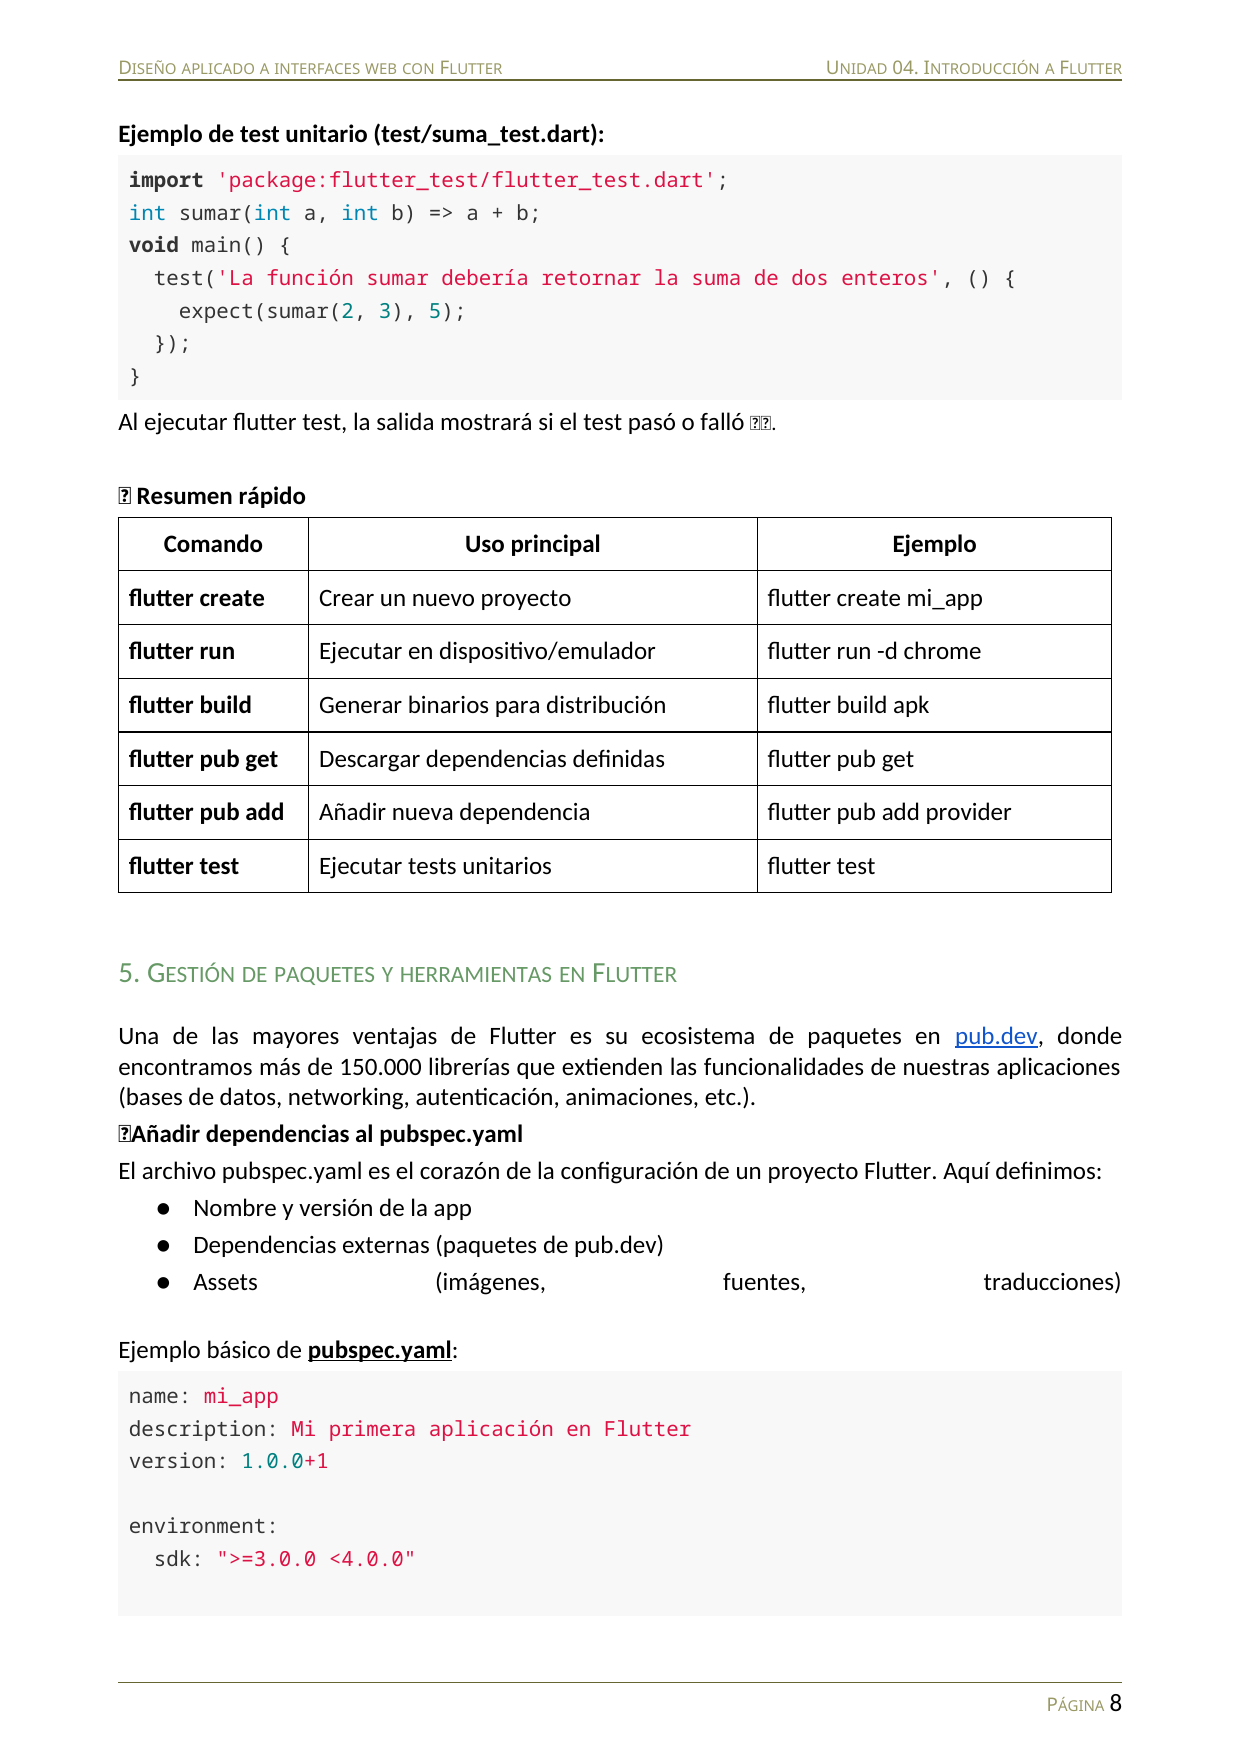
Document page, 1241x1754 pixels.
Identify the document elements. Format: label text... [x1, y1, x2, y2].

list Nombre y versión de la app [156, 1192, 1122, 1223]
table_cell Descargar dependencias definidas [309, 733, 757, 785]
table_cell flutter test [119, 840, 308, 892]
text Ejemplo básico de pubspec.yaml: [118, 1334, 1122, 1364]
table_cell Ejecutar en dispositivo/emulador [309, 625, 757, 678]
text Una de las mayores ventajas de Flutter es su ecosistema de paquetes en pub.dev, donde encontramos más de 150.000 librerías que extienden las funcionalidades de nuestras aplicaciones (bases de datos, networking, autenticación, animaciones, etc.). [118, 1020, 1122, 1112]
text ✅ Resumen rápido [118, 480, 1122, 510]
table_cell Crear un nuevo proyecto [309, 571, 757, 624]
table_cell flutter pub add [119, 786, 308, 839]
table_cell flutter pub get [758, 733, 1111, 785]
table_cell flutter create [119, 571, 308, 624]
table_header Comando [119, 518, 308, 570]
table_cell flutter run -d chrome [758, 625, 1111, 678]
table_cell Generar binarios para distribución [309, 679, 757, 731]
table_cell Ejecutar tests unitarios [309, 840, 757, 892]
table_cell flutter run [119, 625, 308, 678]
table_cell flutter pub add provider [758, 786, 1111, 839]
table_header Ejemplo [758, 518, 1111, 570]
table_cell flutter build apk [758, 679, 1111, 731]
subtitle 5. Gestión de paquetes y herramientas en Flutter [118, 954, 1122, 990]
table_header name: mi_app description: Mi primera aplicación en Flutter version: 1.0.0+1 environment: sdk: ">=3.0.0 <4.0.0" [118, 1371, 1122, 1616]
table_cell flutter test [758, 840, 1111, 892]
list Dependencias externas (paquetes de pub.dev) [156, 1229, 1122, 1260]
text 🔷Añadir dependencias al pubspec.yaml [118, 1118, 1122, 1149]
table_cell flutter pub get [119, 733, 308, 785]
text Ejemplo de test unitario (test/suma_test.dart): [118, 118, 1122, 148]
text Al ejecutar flutter test, la salida mostrará si el test pasó o falló ✅❌. [118, 406, 1122, 436]
table_header Uso principal [309, 518, 757, 570]
text El archivo pubspec.yaml es el corazón de la configuración de un proyecto Flutter. Aquí definimos: [118, 1155, 1122, 1186]
table_cell flutter create mi_app [758, 571, 1111, 624]
list Assets (imágenes, fuentes, traducciones) [156, 1266, 1122, 1327]
table_cell flutter build [119, 679, 308, 731]
table_header import 'package:flutter_test/flutter_test.dart'; int sumar(int a, int b) => a + b; void main() { test('La función sumar debería retornar la suma de dos enteros', () { expect(sumar(2, 3), 5); }); } [118, 155, 1122, 400]
table_cell Añadir nueva dependencia [309, 786, 757, 839]
